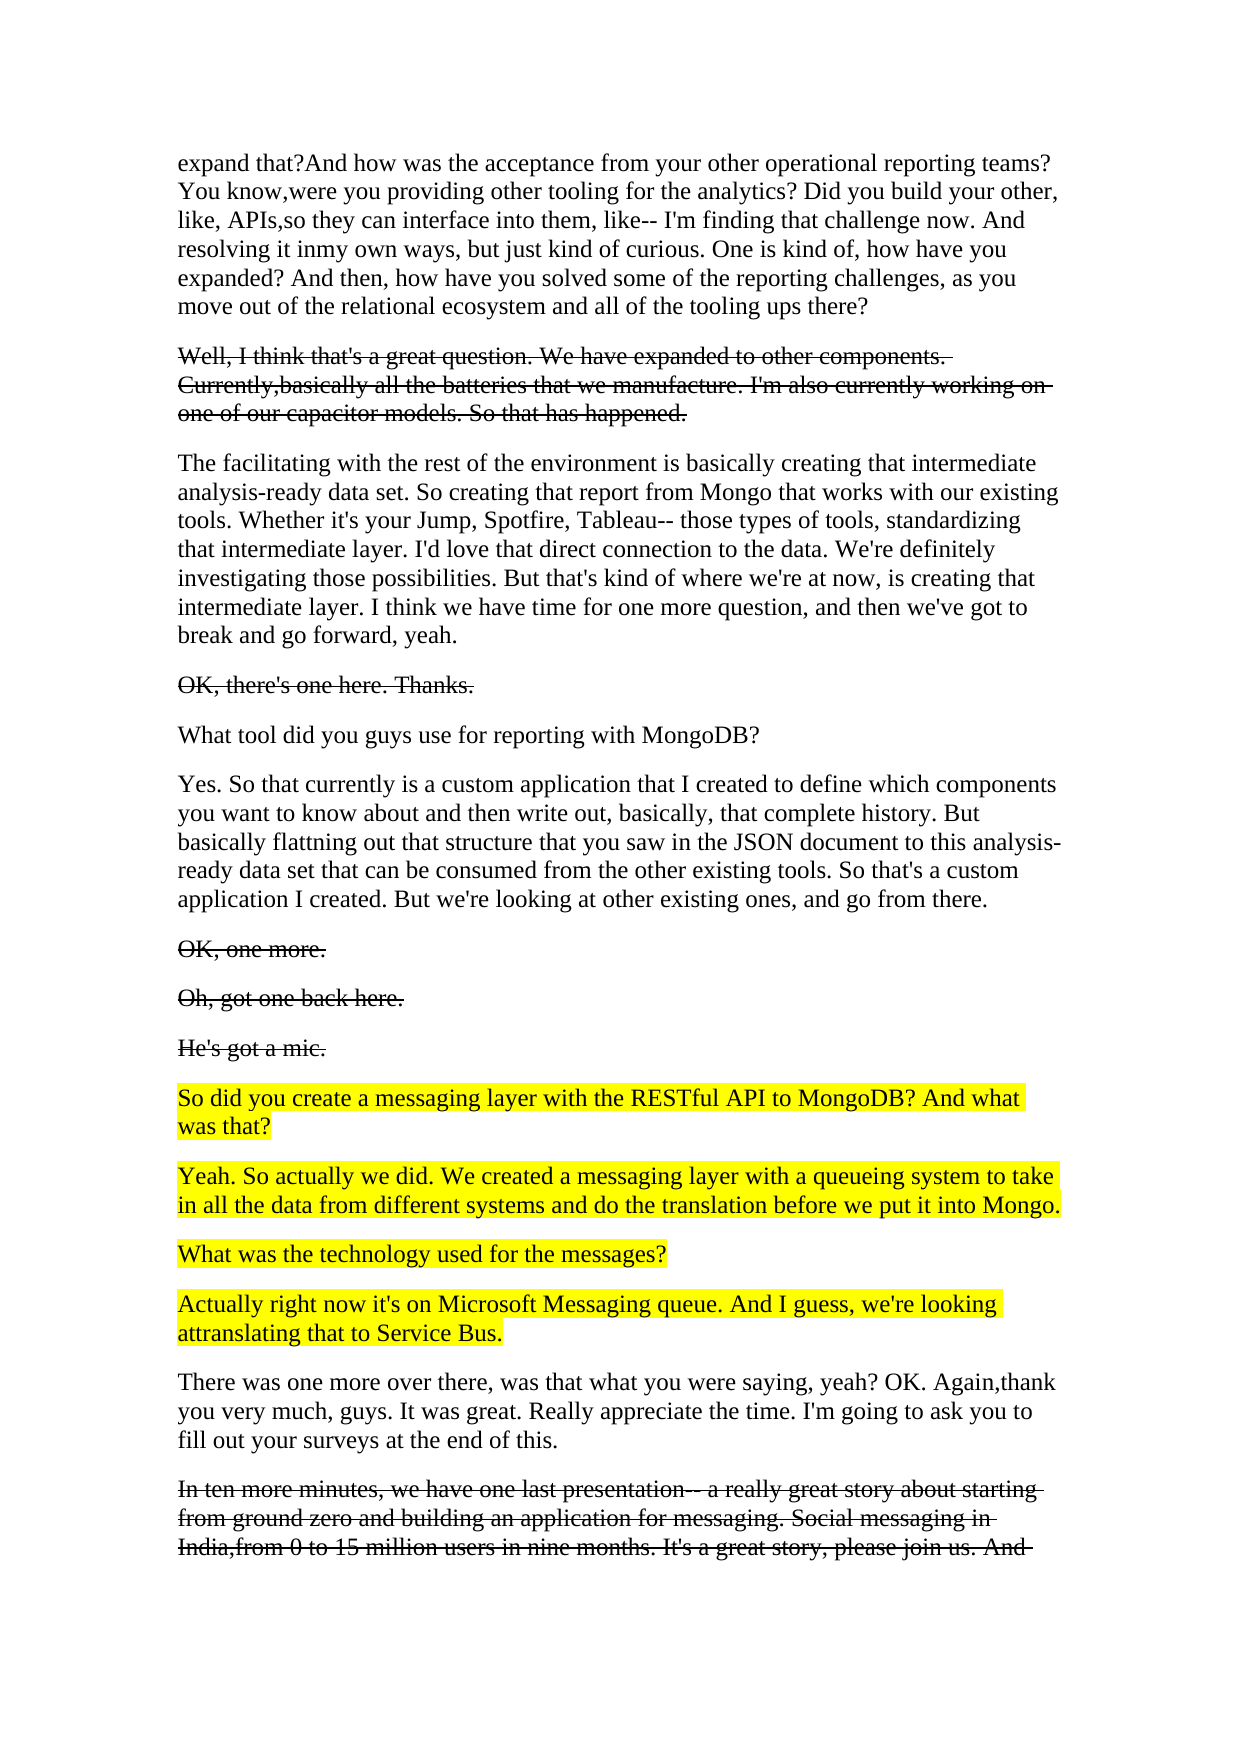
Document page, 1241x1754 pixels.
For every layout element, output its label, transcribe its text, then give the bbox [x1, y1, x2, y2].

text There was one more over there, was that what you were saying, yeah? OK. Again,thank you very much, guys. It was great. Really appreciate the time. I'm going to ask you to fill out your surveys at the end of this. [177, 1367, 1063, 1453]
text Yes. So that currently is a custom application that I created to define which components you want to know about and then write out, basically, that complete history. But basically flattning out that structure that you saw in the JSON document to this analysis-ready data set that can be consumed from the other existing tools. So that's a custom application I created. But we're looking at other existing ones, and go from there. [177, 769, 1063, 913]
text OK, one more. [177, 934, 1063, 963]
text In ten more minutes, we have one last presentation-- a really great story about starting from ground zero and building an application for messaging. Social messaging in India,from 0 to 15 million users in nine months. It's a great story, please join us. And [177, 1474, 1063, 1561]
text OK, there's one here. Thanks. [177, 670, 1063, 699]
text Oh, got one back here. [177, 983, 1063, 1012]
text What was the technology used for the messages? [177, 1239, 1063, 1268]
text Yeah. So actually we did. We created a messaging layer with a queueing system to take in all the data from different systems and do the translation before we put it into Mongo. [177, 1161, 1063, 1218]
text He's got a mic. [177, 1033, 1063, 1062]
text So did you create a messaging layer with the RESTful API to MongoDB? And what was that? [177, 1083, 1063, 1140]
text Well, I think that's a great question. We have expanded to other components. Currently,basically all the batteries that we manufacture. I'm also currently working on one of our capacitor models. So that has happened. [177, 341, 1063, 427]
text The facilitating with the rest of the environment is basically creating that intermediate analysis-ready data set. So creating that report from Mongo that works with our existing tools. Whether it's your Jump, Spotfire, Tableau-- those types of tools, standardizing that intermediate layer. I'd love that direct connection to the data. We're definitely investigating those possibilities. But that's kind of where we're at now, is creating that intermediate layer. I think we have time for one more question, and then we've got to break and go forward, yeah. [177, 448, 1063, 649]
text expand that?And how was the acceptance from your other operational reporting teams? You know,were you providing other tooling for the analytics? Did you build your other, like, APIs,so they can interface into them, like-- I'm finding that challenge now. And resolving it inmy own ways, but just kind of curious. One is kind of, how have you expanded? And then, how have you solved some of the reporting challenges, as you move out of the relational ecosystem and all of the tooling ups there? [177, 148, 1063, 320]
text What tool did you guys use for reporting with MongoDB? [177, 720, 1063, 748]
text Actually right now it's on Microsoft Messaging queue. And I guess, we're looking attranslating that to Service Bus. [177, 1289, 1063, 1346]
